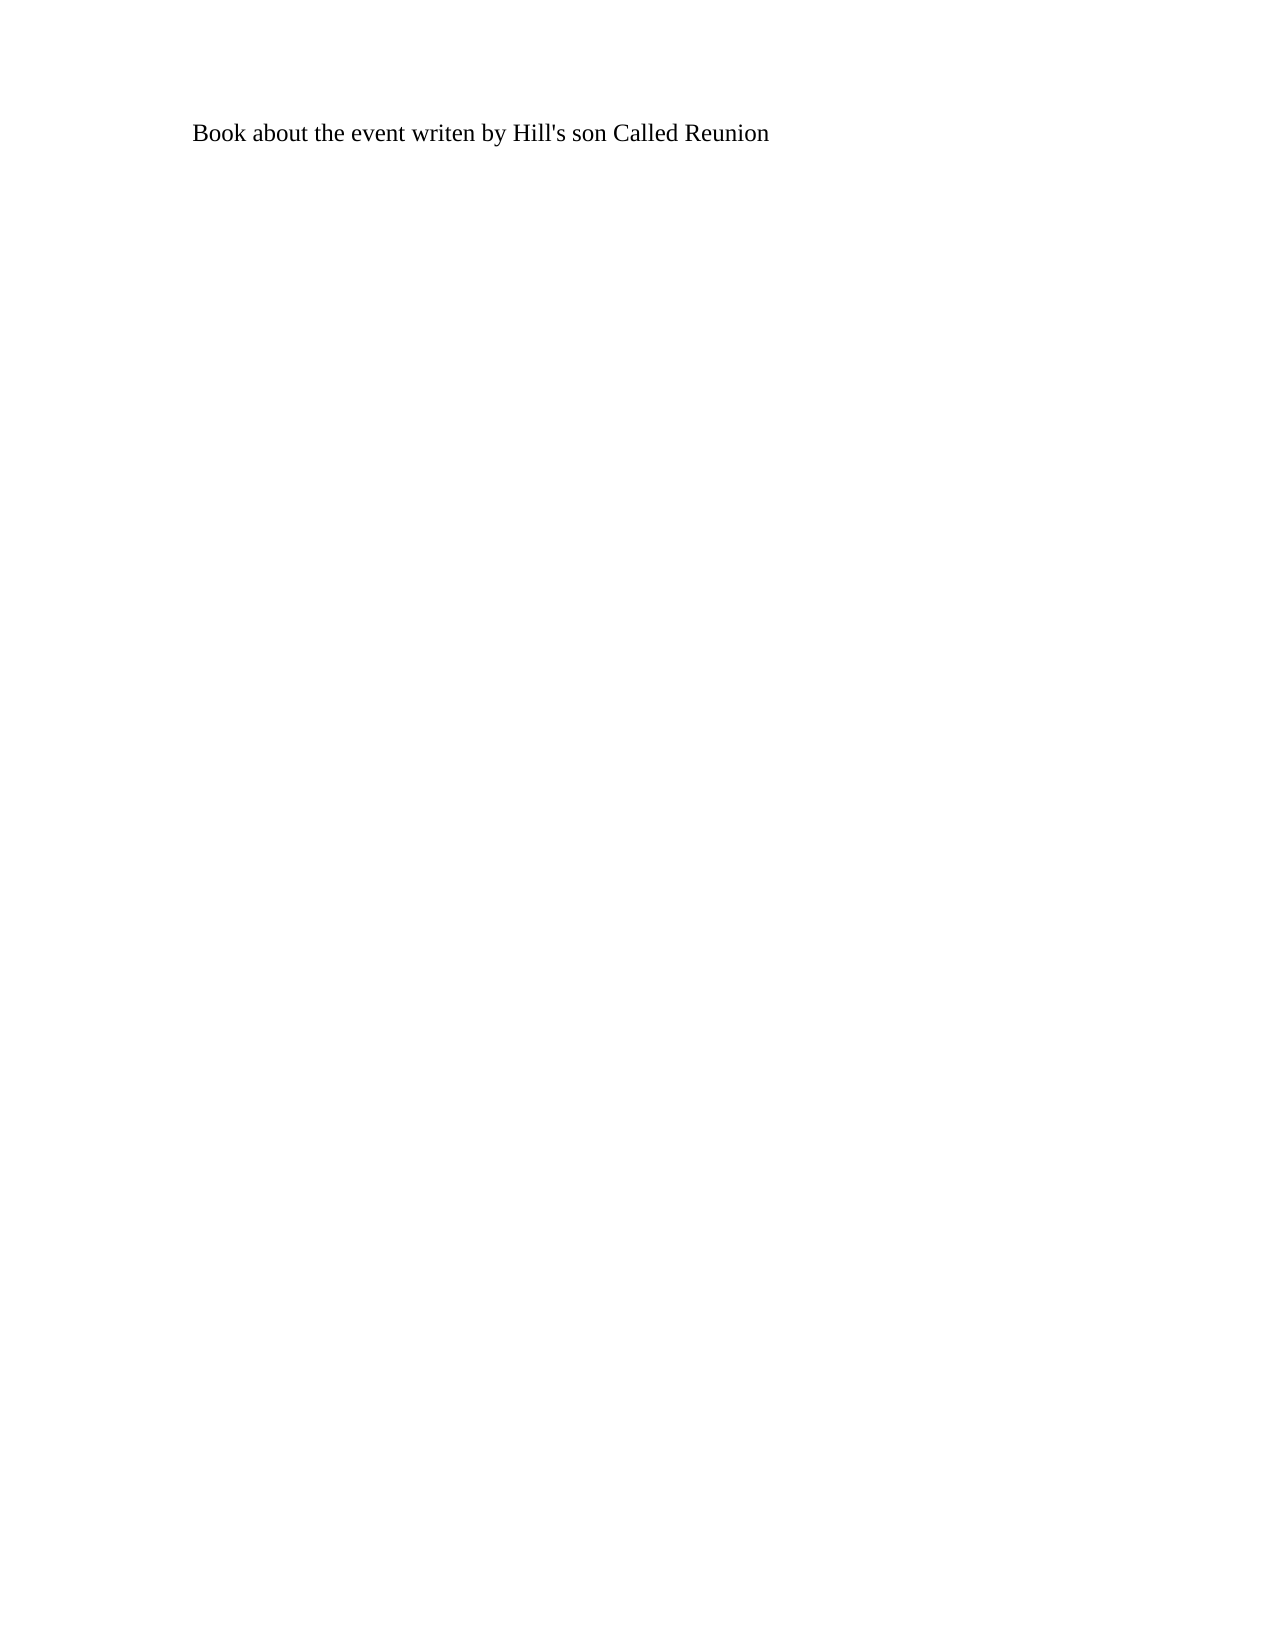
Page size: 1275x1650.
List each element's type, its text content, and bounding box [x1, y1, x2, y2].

text Book about the event writen by Hill's son Called Reunion [118, 118, 1157, 147]
